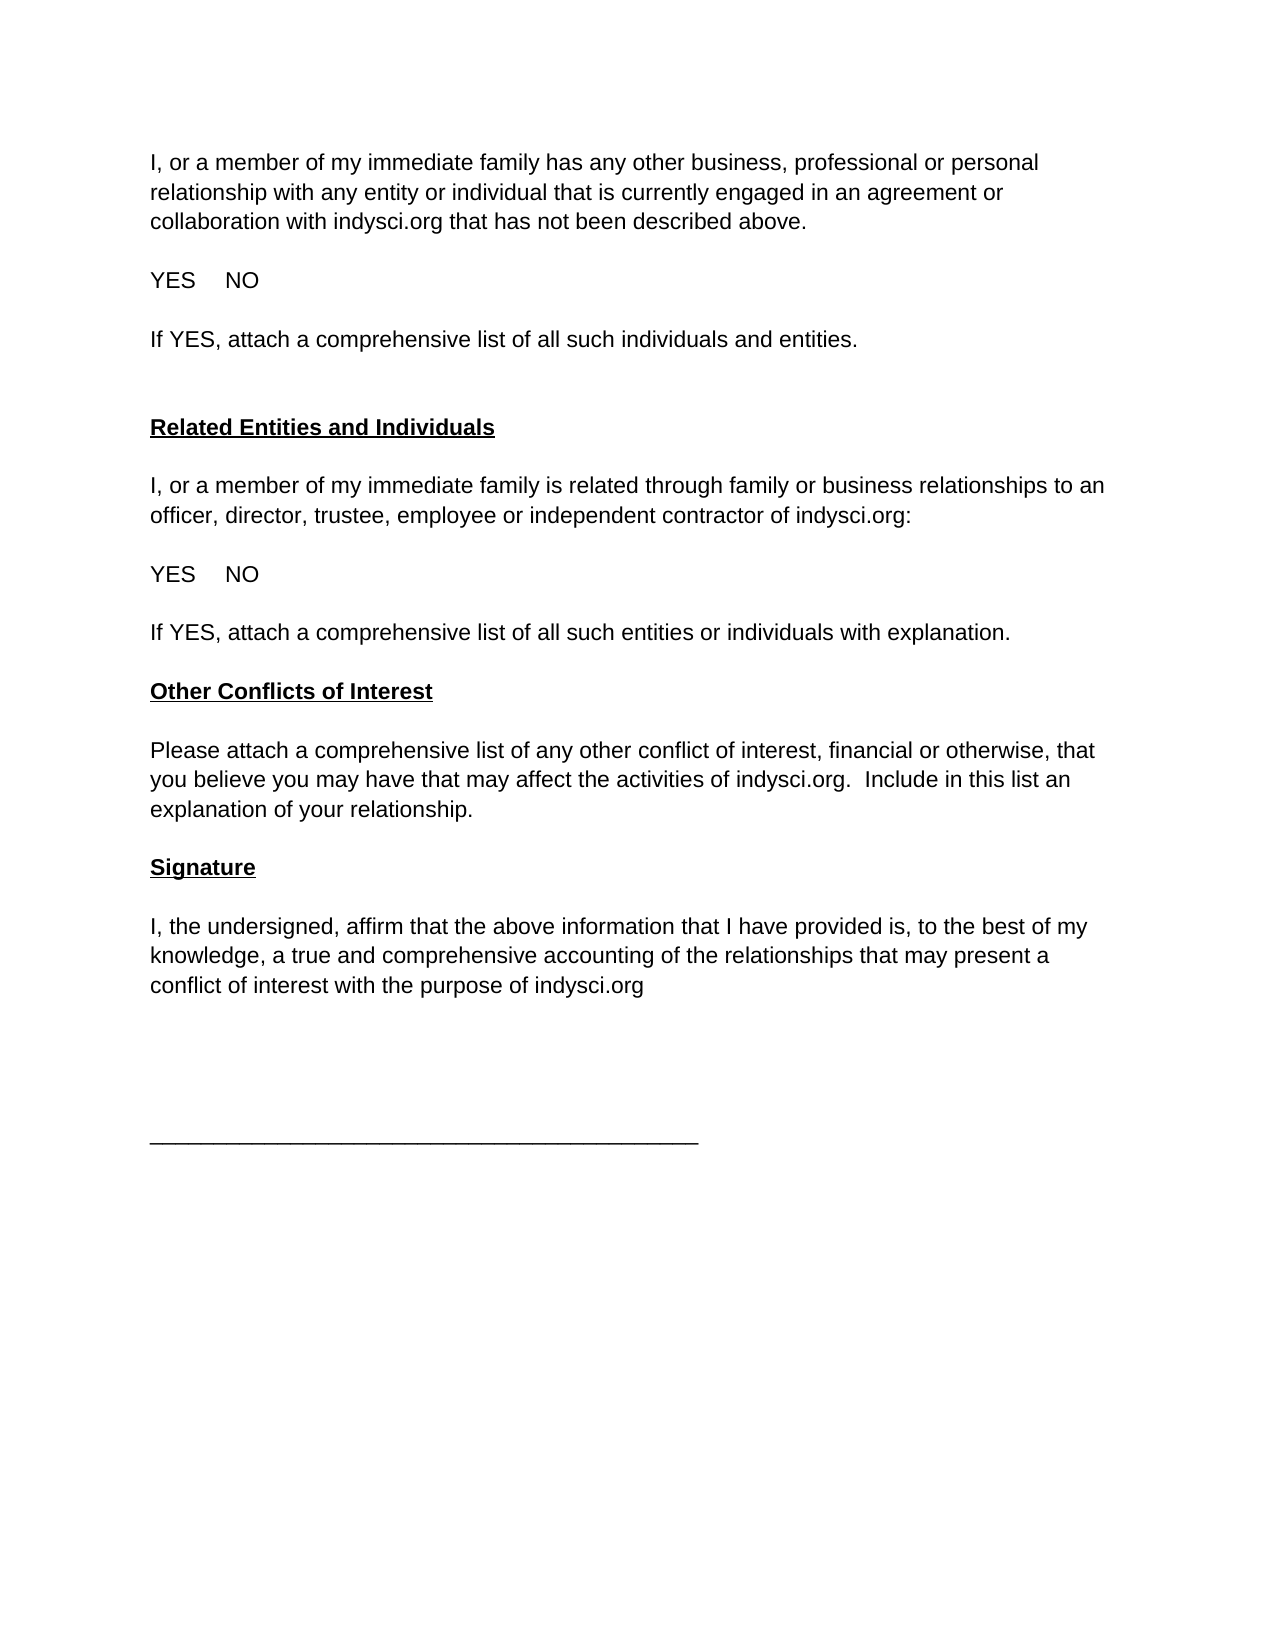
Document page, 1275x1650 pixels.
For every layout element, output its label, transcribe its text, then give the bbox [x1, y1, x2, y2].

text YES NO [150, 561, 1125, 587]
text If YES, attach a comprehensive list of all such individuals and entities. [150, 326, 1125, 352]
text Signature [150, 855, 1125, 881]
text Other Conflicts of Interest [150, 679, 1125, 704]
text I, or a member of my immediate family is related through family or business relationships to an officer, director, trustee, employee or independent contractor of indysci.org: [150, 473, 1125, 528]
text Please attach a comprehensive list of any other conflict of interest, financial or otherwise, that you believe you may have that may affect the activities of indysci.org. Include in this list an explanation of your relationship. [150, 737, 1125, 822]
text YES NO [150, 267, 1125, 293]
text ___________________________________________ [150, 1119, 1125, 1145]
text If YES, attach a comprehensive list of all such entities or individuals with explanation. [150, 620, 1125, 646]
text I, the undersigned, affirm that the above information that I have provided is, to the best of my knowledge, a true and comprehensive accounting of the relationships that may present a conflict of interest with the purpose of indysci.org [150, 914, 1125, 998]
text Related Entities and Individuals [150, 414, 1125, 440]
text I, or a member of my immediate family has any other business, professional or personal relationship with any entity or individual that is currently engaged in an agreement or collaboration with indysci.org that has not been described above. [150, 150, 1125, 234]
